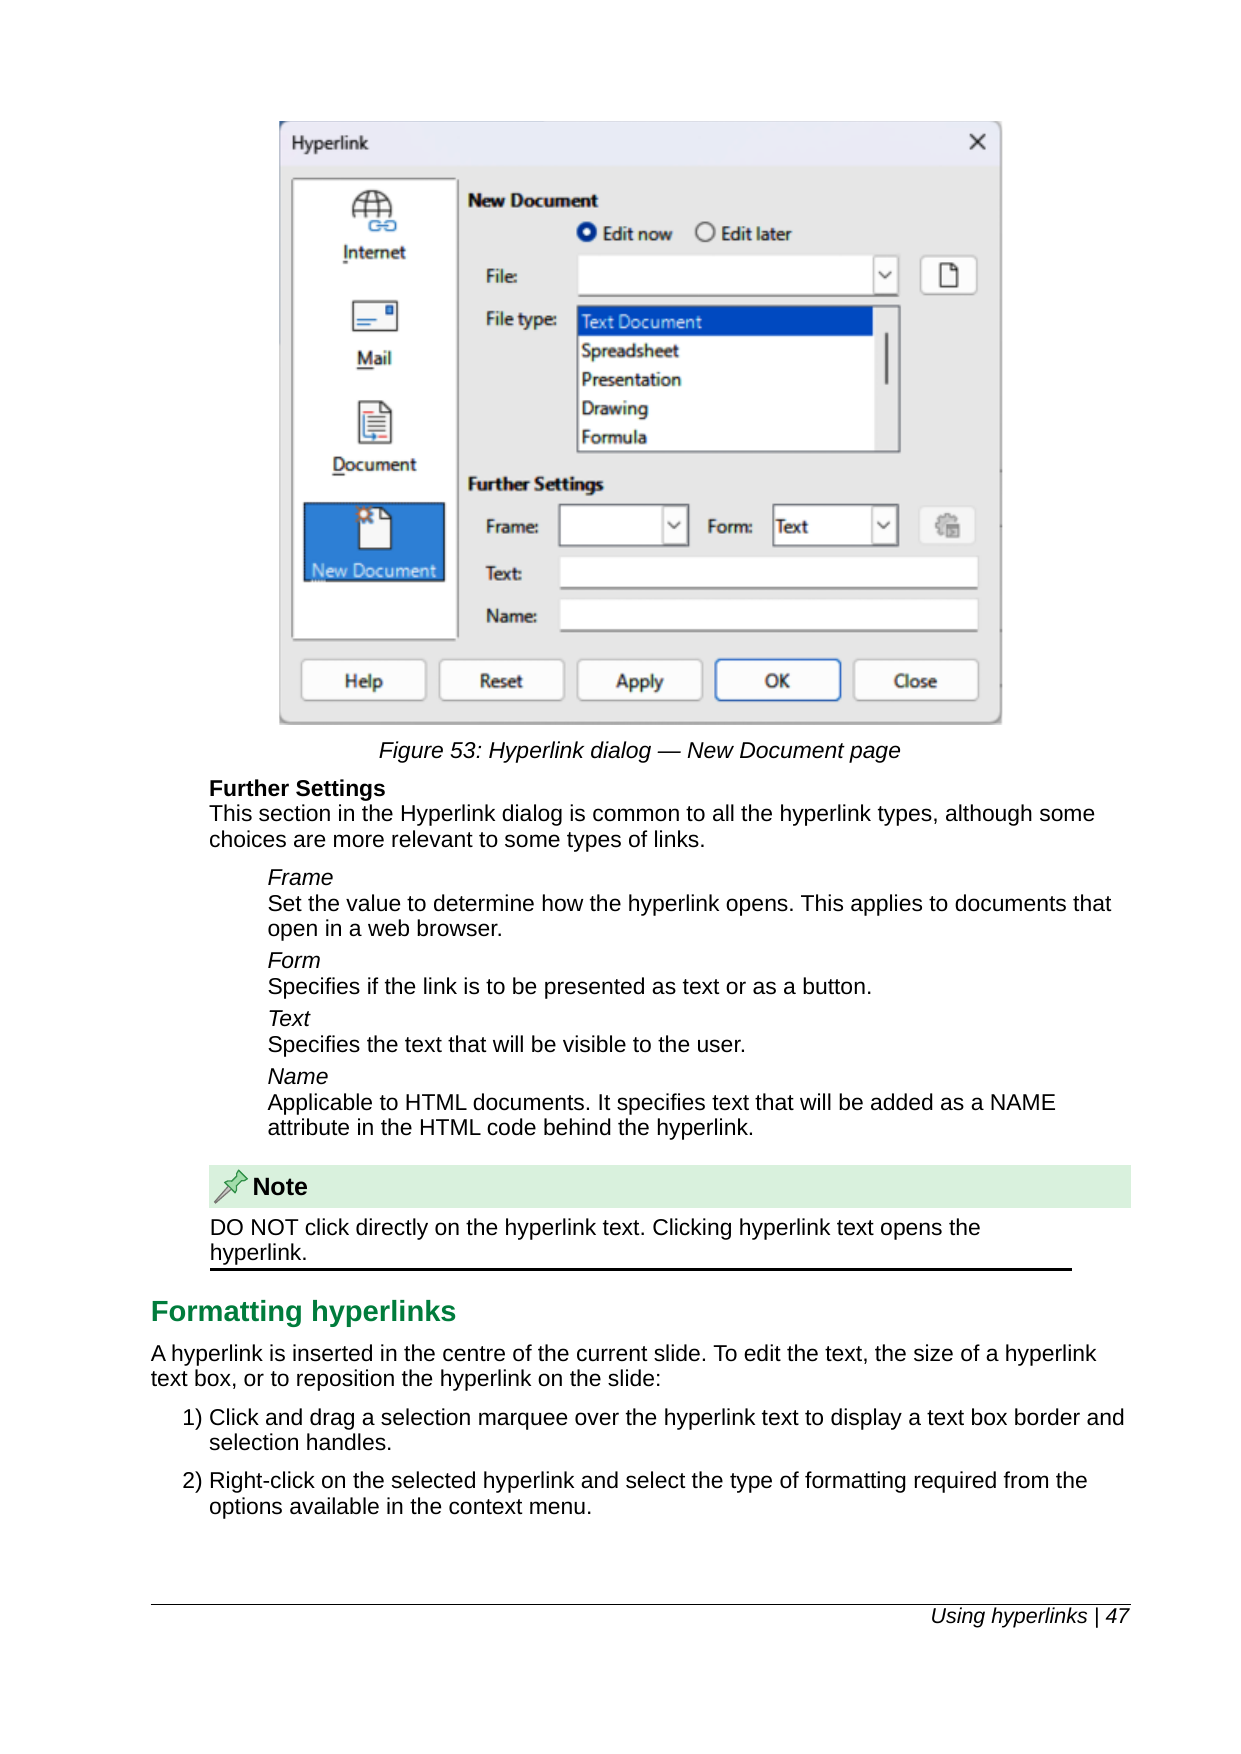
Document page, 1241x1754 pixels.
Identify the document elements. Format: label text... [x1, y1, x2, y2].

picture [279, 121, 1003, 725]
text Specifies the text that will be visible to the user. [267, 1031, 1131, 1057]
text Applicable to HTML documents. It specifies text that will be added as a NAME attribute in the HTML code behind the hyperlink. [267, 1089, 1131, 1140]
list Click and drag a selection marquee over the hyperlink text to display a text box border and selection handles. [194, 1404, 1131, 1456]
text Set the value to determine how the hyperlink opens. This applies to documents that open in a web browser. [267, 890, 1131, 942]
text Frame [267, 865, 1131, 890]
text Form [267, 948, 1131, 974]
text DO NOT click directly on the hyperlink text. Clicking hyperlink text opens the hyperlink. [209, 1214, 1072, 1271]
text Text [267, 1006, 1131, 1031]
text Name [267, 1063, 1131, 1089]
subtitle Note [209, 1165, 1131, 1208]
text This section in the Hyperlink dialog is common to all the hyperlink types, although some choices are more relevant to some types of links. [209, 801, 1131, 852]
subtitle Formatting hyperlinks [151, 1295, 1131, 1328]
list Right-click on the selected hyperlink and select the type of formatting required from the options available in the context menu. [194, 1468, 1131, 1519]
text Specifies if the link is to be presented as text or as a button. [267, 974, 1131, 999]
text Further Settings [209, 775, 1131, 801]
text Figure 53: Hyperlink dialog — New Document page [279, 737, 1002, 763]
text A hyperlink is inserted in the centre of the current slide. To edit the text, the size of a hyperlink text box, or to reposition the hyperlink on the slide: [151, 1341, 1131, 1392]
